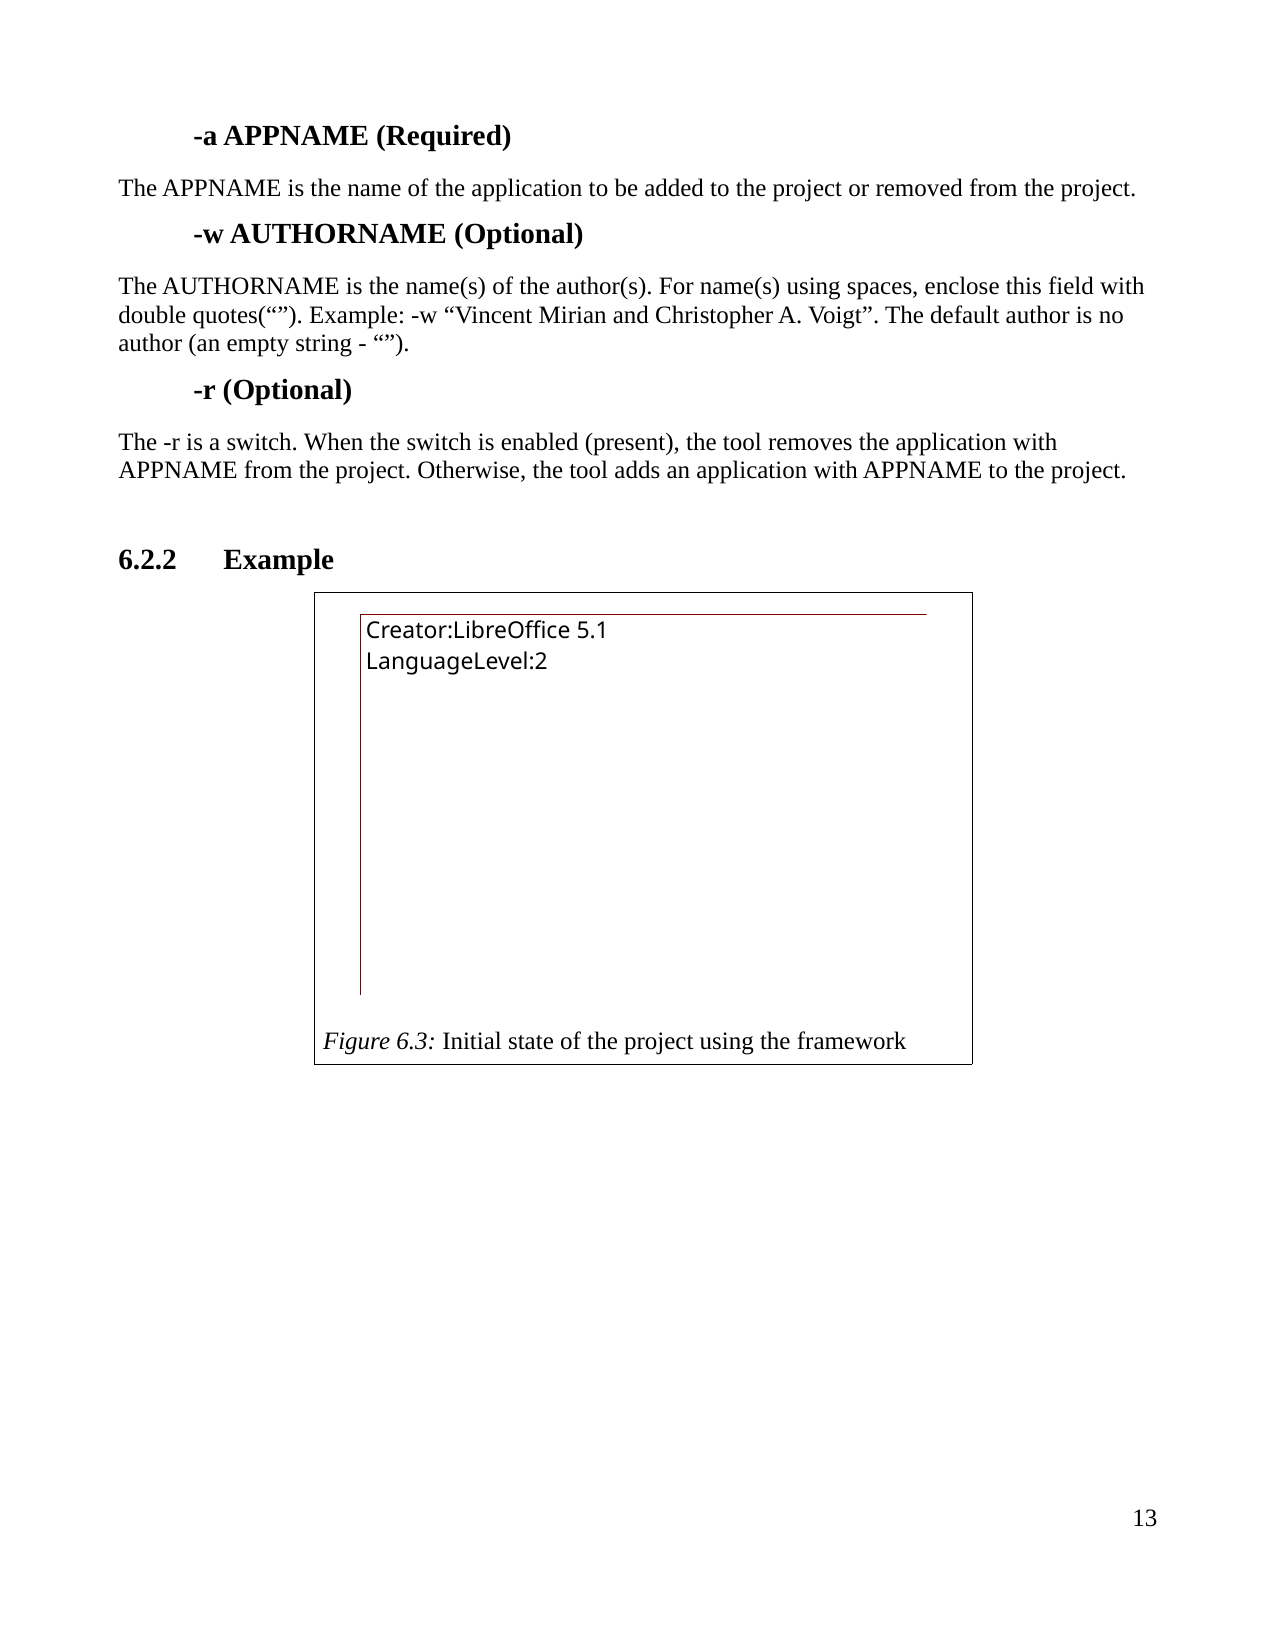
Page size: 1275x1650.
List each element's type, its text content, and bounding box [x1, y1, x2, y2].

text The -r is a switch. When the switch is enabled (present), the tool removes the application with APPNAME from the project. Otherwise, the tool adds an application with APPNAME to the project. [118, 427, 1157, 484]
text -r (Optional) [118, 372, 1157, 405]
text The AUTHORNAME is the name(s) of the author(s). For name(s) using spaces, enclose this field with double quotes(“”). Example: -w “Vincent Mirian and Christopher A. Voigt”. The default author is no author (an empty string - “”). [118, 271, 1157, 357]
text Figure 6.3: Initial state of the project using the framework [323, 1026, 963, 1055]
text The APPNAME is the name of the application to be added to the project or removed from the project. [118, 173, 1157, 202]
text -a APPNAME (Required) [118, 118, 1157, 152]
text -w AUTHORNAME (Optional) [118, 216, 1157, 250]
subtitle Example [118, 542, 1157, 576]
